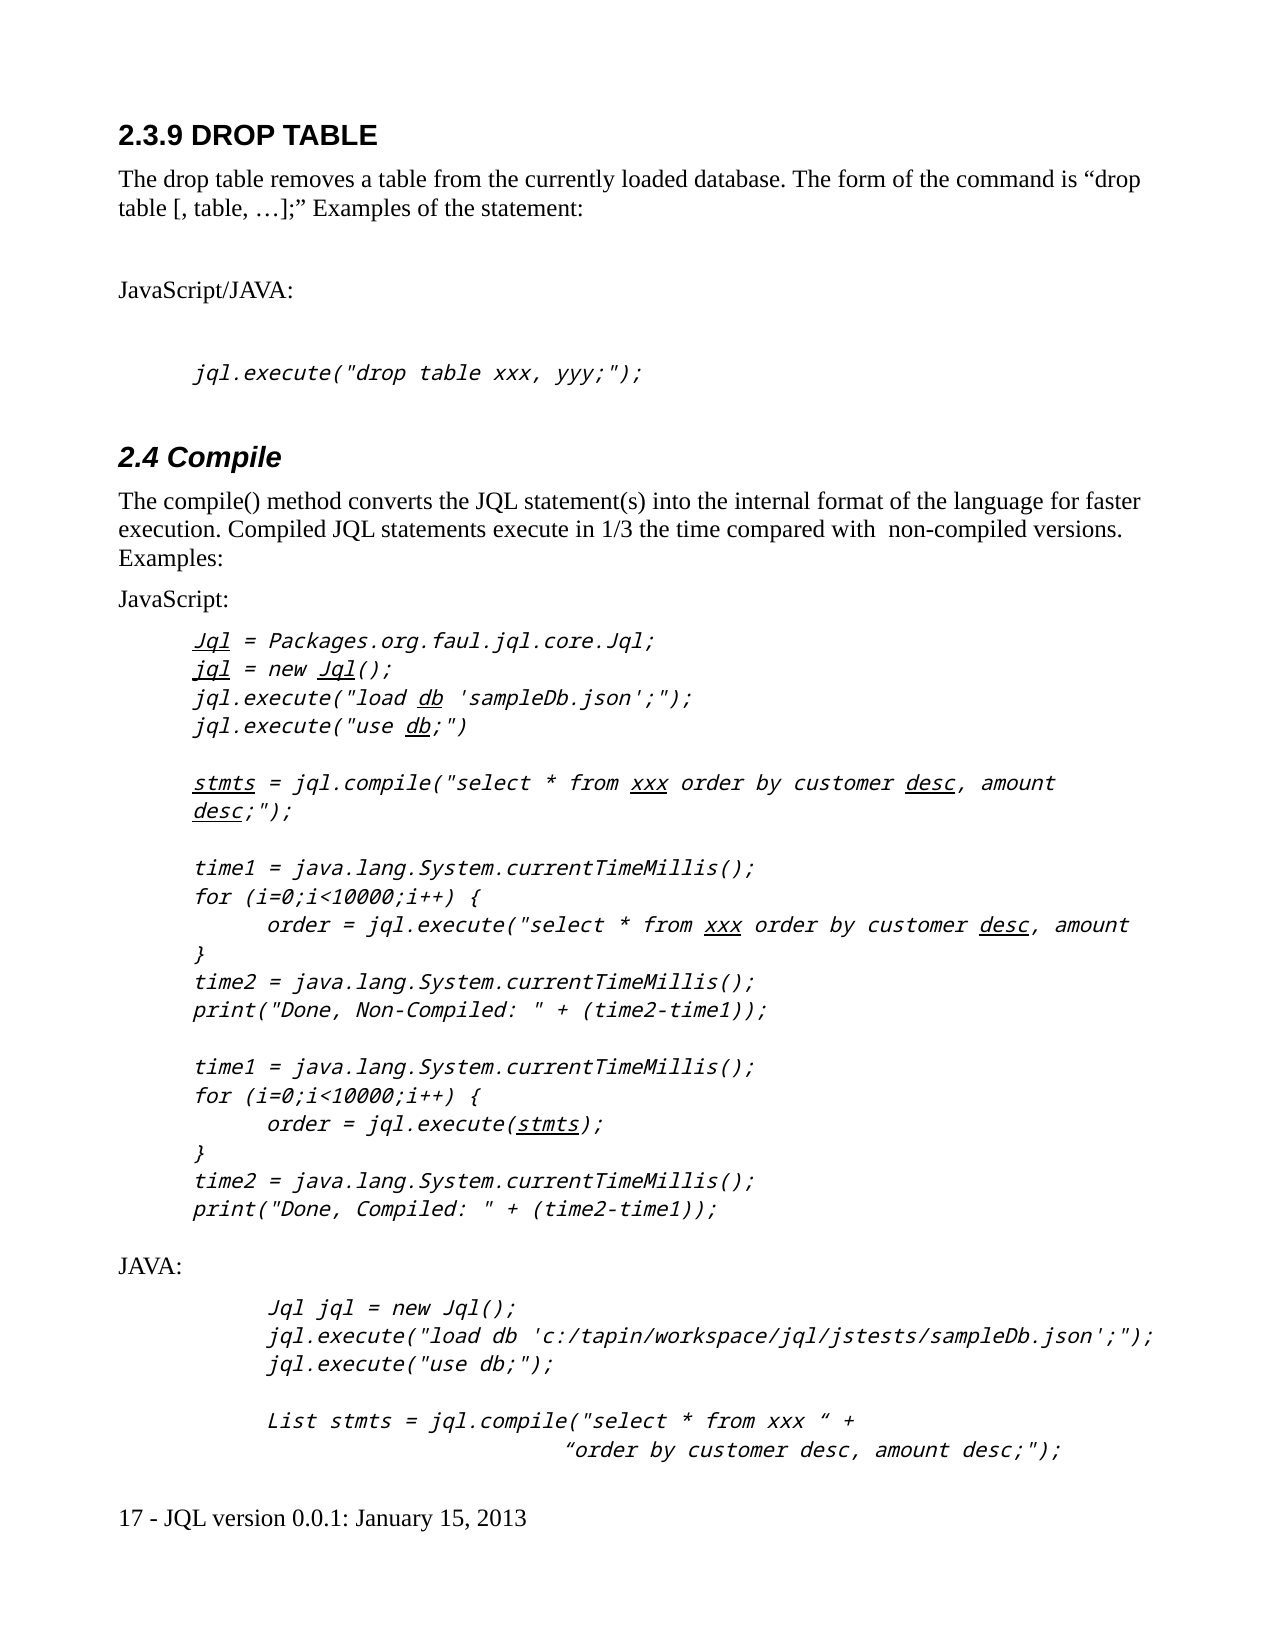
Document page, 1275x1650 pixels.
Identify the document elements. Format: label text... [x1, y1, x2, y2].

text The drop table removes a table from the currently loaded database. The form of the command is “drop table [, table, …];” Examples of the statement: [118, 164, 1157, 222]
text The compile() method converts the JQL statement(s) into the internal format of the language for faster execution. Compiled JQL statements execute in 1/3 the time compared with non-compiled versions. Examples: [118, 486, 1157, 572]
text for (i=0;i<10000;i++) { [192, 1081, 1157, 1109]
text order = jql.execute(stmts); [192, 1109, 1157, 1138]
text stmts = jql.compile("select * from xxx order by customer desc, amount desc;"); [192, 768, 1157, 825]
text JavaScript: [118, 584, 1157, 613]
text jql.execute("use db;"); [118, 1349, 1157, 1378]
text } [192, 1138, 1157, 1166]
text print("Done, Non-Compiled: " + (time2-time1)); [192, 996, 1157, 1024]
text List stmts = jql.compile("select * from xxx “ + [118, 1406, 1157, 1435]
text JAVA: [118, 1251, 1157, 1280]
text time2 = java.lang.System.currentTimeMillis(); [192, 1166, 1157, 1194]
text order = jql.execute("select * from xxx order by customer desc, amount [192, 910, 1157, 939]
text jql = new Jql(); [192, 654, 1157, 683]
subtitle 2.4 Compile [118, 440, 1157, 473]
text jql.execute("load db 'c:/tapin/workspace/jql/jstests/sampleDb.json';"); [118, 1321, 1157, 1349]
subtitle 2.3.9 DROP TABLE [118, 118, 1157, 152]
text jql.execute("drop table xxx, yyy;"); [118, 358, 1157, 386]
text “order by customer desc, amount desc;"); [118, 1435, 1157, 1463]
text time2 = java.lang.System.currentTimeMillis(); [192, 967, 1157, 996]
text Jql jql = new Jql(); [118, 1293, 1157, 1321]
text } [192, 939, 1157, 967]
text print("Done, Compiled: " + (time2-time1)); [192, 1194, 1157, 1223]
text jql.execute("load db 'sampleDb.json';"); [192, 683, 1157, 711]
text time1 = java.lang.System.currentTimeMillis(); [192, 1052, 1157, 1081]
text jql.execute("use db;") [192, 711, 1157, 739]
text JavaScript/JAVA: [118, 275, 1157, 304]
text time1 = java.lang.System.currentTimeMillis(); [192, 853, 1157, 882]
text Jql = Packages.org.faul.jql.core.Jql; [192, 626, 1157, 654]
text for (i=0;i<10000;i++) { [192, 882, 1157, 910]
